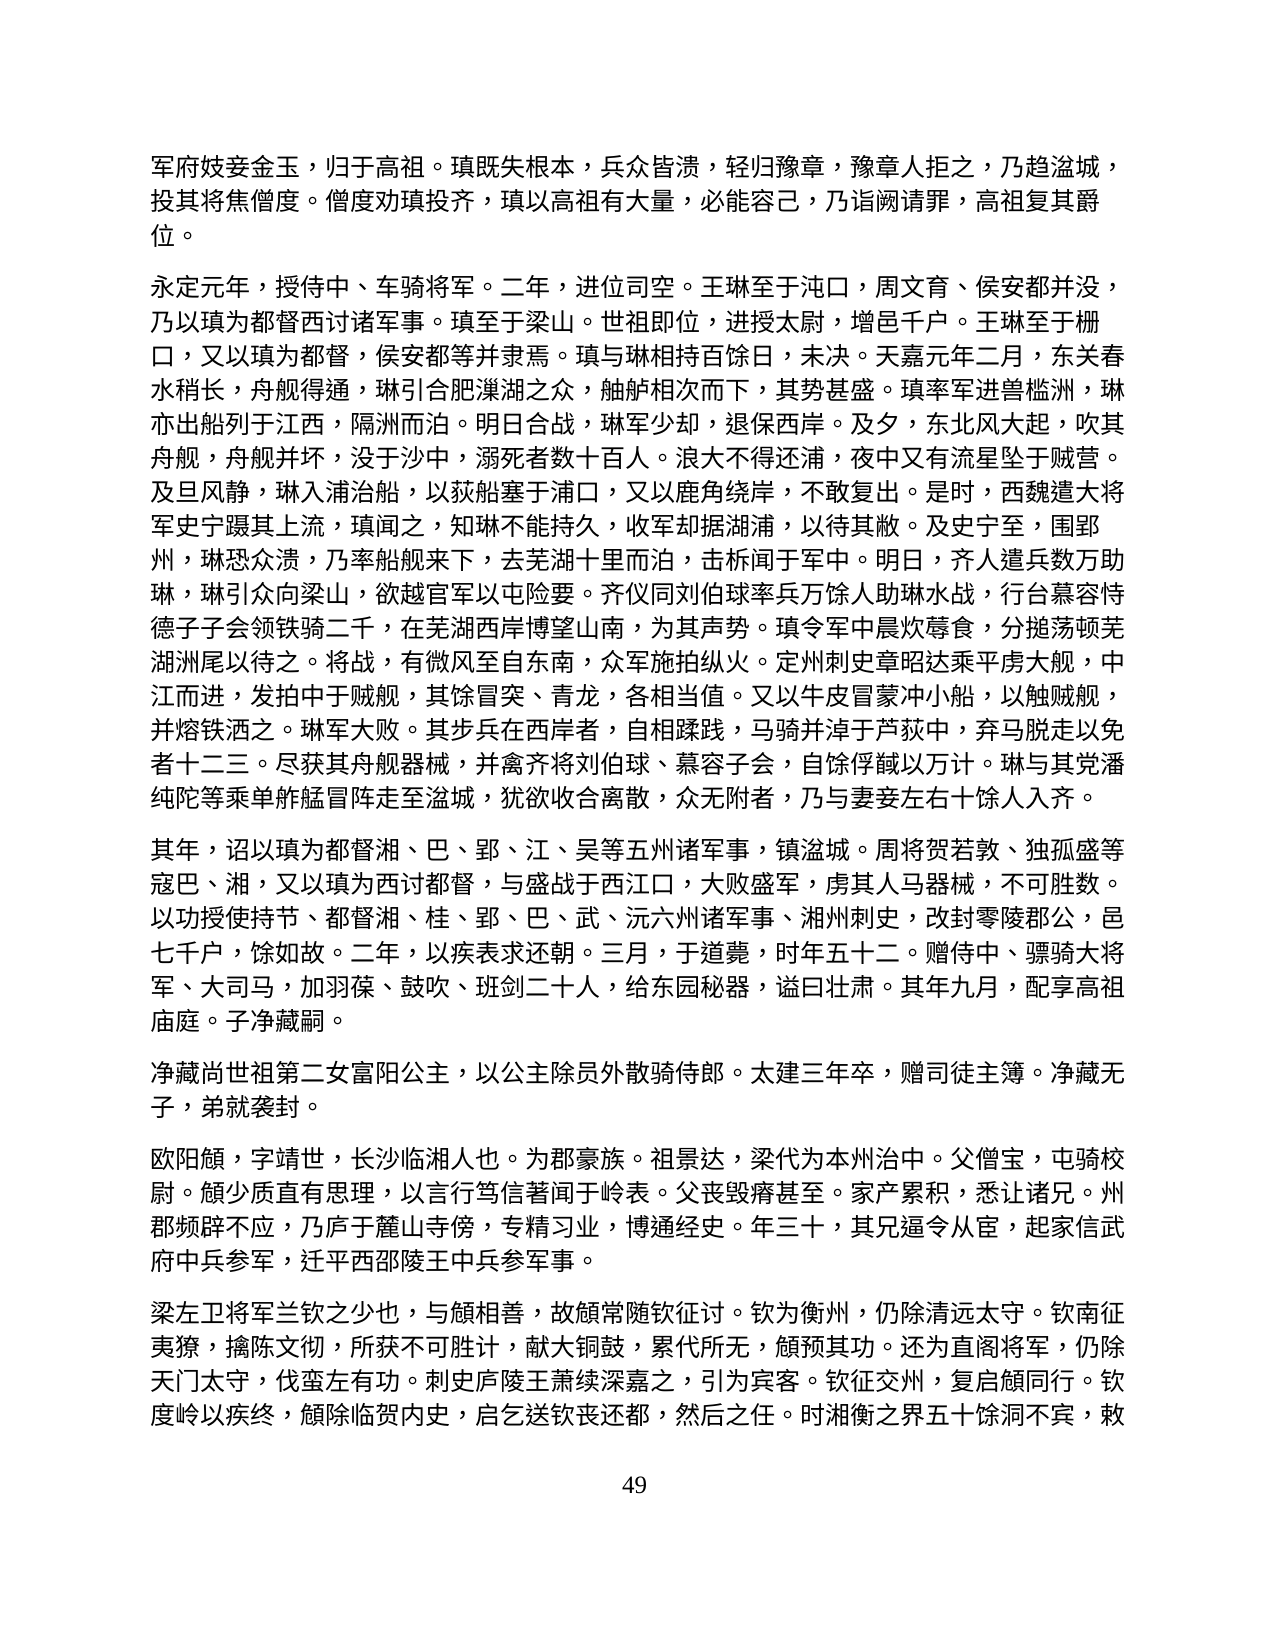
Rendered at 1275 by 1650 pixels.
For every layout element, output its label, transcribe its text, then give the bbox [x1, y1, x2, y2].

text 欧阳頠，字靖世，长沙临湘人也。为郡豪族。祖景达，梁代为本州治中。父僧宝，屯骑校尉。頠少质直有思理，以言行笃信著闻于岭表。父丧毁瘠甚至。家产累积，悉让诸兄。州郡频辟不应，乃庐于麓山寺傍，专精习业，博通经史。年三十，其兄逼令从宦，起家信武府中兵参军，迁平西邵陵王中兵参军事。 [150, 1141, 1125, 1278]
text 永定元年，授侍中、车骑将军。二年，进位司空。王琳至于沌口，周文育、侯安都并没，乃以瑱为都督西讨诸军事。瑱至于梁山。世祖即位，进授太尉，增邑千户。王琳至于栅口，又以瑱为都督，侯安都等并隶焉。瑱与琳相持百馀日，未决。天嘉元年二月，东关春水稍长，舟舰得通，琳引合肥漅湖之众，舳舻相次而下，其势甚盛。瑱率军进兽槛洲，琳亦出船列于江西，隔洲而泊。明日合战，琳军少却，退保西岸。及夕，东北风大起，吹其舟舰，舟舰并坏，没于沙中，溺死者数十百人。浪大不得还浦，夜中又有流星坠于贼营。及旦风静，琳入浦治船，以荻船塞于浦口，又以鹿角绕岸，不敢复出。是时，西魏遣大将军史宁蹑其上流，瑱闻之，知琳不能持久，收军却据湖浦，以待其敝。及史宁至，围郢州，琳恐众溃，乃率船舰来下，去芜湖十里而泊，击柝闻于军中。明日，齐人遣兵数万助琳，琳引众向梁山，欲越官军以屯险要。齐仪同刘伯球率兵万馀人助琳水战，行台慕容恃德子子会领铁骑二千，在芜湖西岸博望山南，为其声势。瑱令军中晨炊蓐食，分搥荡顿芜湖洲尾以待之。将战，有微风至自东南，众军施拍纵火。定州刺史章昭达乘平虏大舰，中江而进，发拍中于贼舰，其馀冒突、青龙，各相当值。又以牛皮冒蒙冲小船，以触贼舰，并熔铁洒之。琳军大败。其步兵在西岸者，自相蹂践，马骑并淖于芦荻中，弃马脱走以免者十二三。尽获其舟舰器械，并禽齐将刘伯球、慕容子会，自馀俘馘以万计。琳与其党潘纯陀等乘单舴艋冒阵走至湓城，犹欲收合离散，众无附者，乃与妻妾左右十馀人入齐。 [150, 270, 1125, 815]
text 净藏尚世祖第二女富阳公主，以公主除员外散骑侍郎。太建三年卒，赠司徒主簿。净藏无子，弟就袭封。 [150, 1055, 1125, 1123]
text 梁左卫将军兰钦之少也，与頠相善，故頠常随钦征讨。钦为衡州，仍除清远太守。钦南征夷獠，擒陈文彻，所获不可胜计，献大铜鼓，累代所无，頠预其功。还为直阁将军，仍除天门太守，伐蛮左有功。刺史庐陵王萧续深嘉之，引为宾客。钦征交州，复启頠同行。钦度岭以疾终，頠除临贺内史，启乞送钦丧还都，然后之任。时湘衡之界五十馀洞不宾，敕 [150, 1296, 1125, 1432]
text 其年，诏以瑱为都督湘、巴、郢、江、吴等五州诸军事，镇湓城。周将贺若敦、独孤盛等寇巴、湘，又以瑱为西讨都督，与盛战于西江口，大败盛军，虏其人马器械，不可胜数。以功授使持节、都督湘、桂、郢、巴、武、沅六州诸军事、湘州刺史，改封零陵郡公，邑七千户，馀如故。二年，以疾表求还朝。三月，于道薨，时年五十二。赠侍中、骠骑大将军、大司马，加羽葆、鼓吹、班剑二十人，给东园秘器，谥曰壮肃。其年九月，配享高祖庙庭。子净藏嗣。 [150, 833, 1125, 1037]
text 军府妓妾金玉，归于高祖。瑱既失根本，兵众皆溃，轻归豫章，豫章人拒之，乃趋湓城，投其将焦僧度。僧度劝瑱投齐，瑱以高祖有大量，必能容己，乃诣阙请罪，高祖复其爵位。 [150, 150, 1125, 252]
